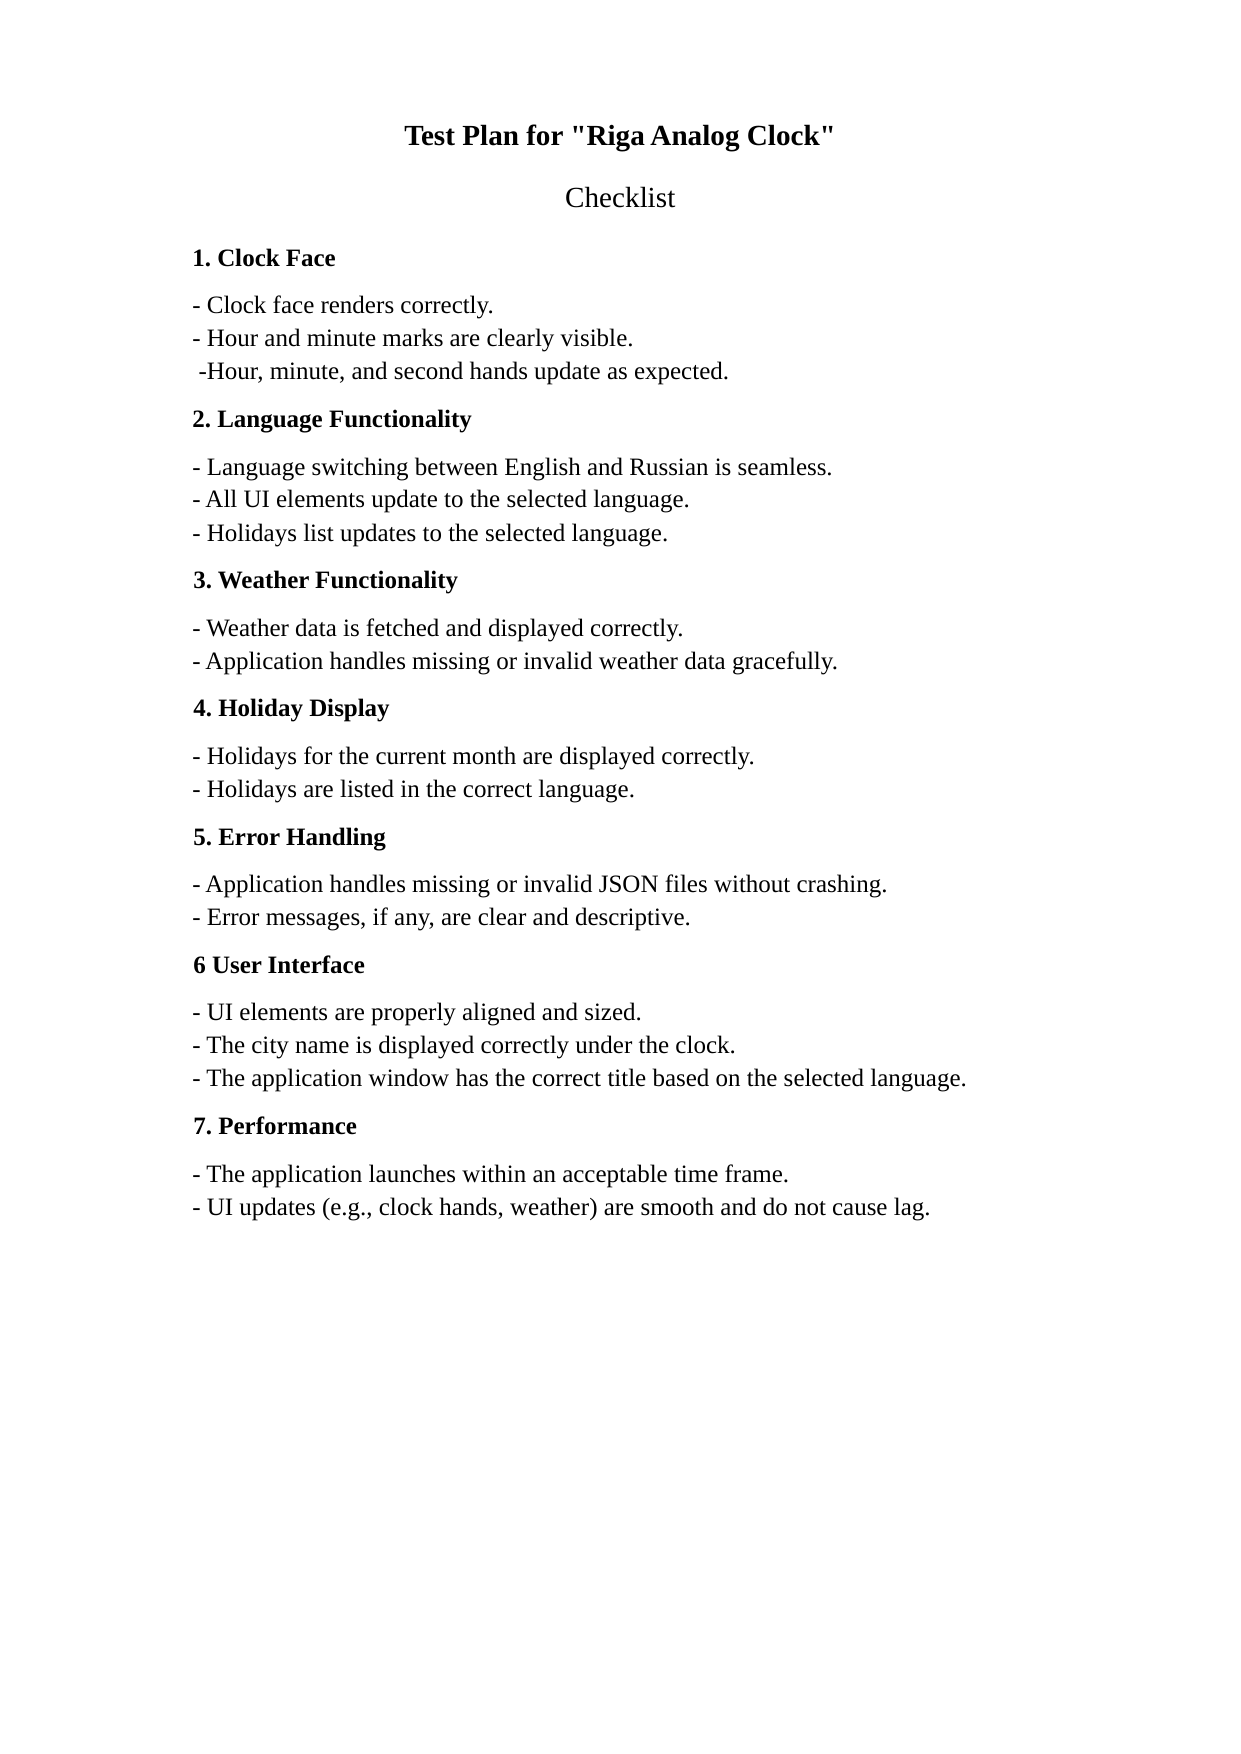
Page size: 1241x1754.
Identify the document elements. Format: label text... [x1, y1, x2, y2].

list -Hour, minute, and second hands update as expected. [162, 356, 1122, 385]
list - Error messages, if any, are clear and descriptive. [162, 902, 1122, 931]
list 7. Performance [164, 1111, 1122, 1140]
list - UI elements are properly aligned and sized. [162, 997, 1122, 1026]
list - UI updates (e.g., clock hands, weather) are smooth and do not cause lag. [162, 1192, 1122, 1221]
list - The application window has the correct title based on the selected language. [162, 1063, 1122, 1092]
text Test Plan for "Riga Analog Clock" [118, 118, 1122, 152]
list - Clock face renders correctly. [162, 290, 1122, 319]
list - Application handles missing or invalid JSON files without crashing. [162, 869, 1122, 898]
text - Weather data is fetched and displayed correctly. [118, 613, 1122, 642]
list - The city name is displayed correctly under the clock. [162, 1031, 1122, 1059]
list - Hour and minute marks are clearly visible. [162, 323, 1122, 352]
list - The application launches within an acceptable time frame. [162, 1159, 1122, 1187]
list - Holidays are listed in the correct language. [162, 774, 1122, 803]
list - Holidays for the current month are displayed correctly. [162, 741, 1122, 770]
list - Language switching between English and Russian is seamless. [162, 452, 1122, 480]
list 4. Holiday Display [164, 693, 1122, 722]
list - Holidays list updates to the selected language. [162, 518, 1122, 546]
list 5. Error Handling [164, 822, 1122, 850]
list - All UI elements update to the selected language. [162, 484, 1122, 513]
text Checklist [118, 180, 1122, 214]
list 6 User Interface [164, 950, 1122, 979]
text 1. Clock Face [118, 243, 1122, 271]
list - Application handles missing or invalid weather data gracefully. [162, 646, 1122, 674]
list 3. Weather Functionality [164, 565, 1122, 594]
list 2. Language Functionality [162, 404, 1122, 433]
